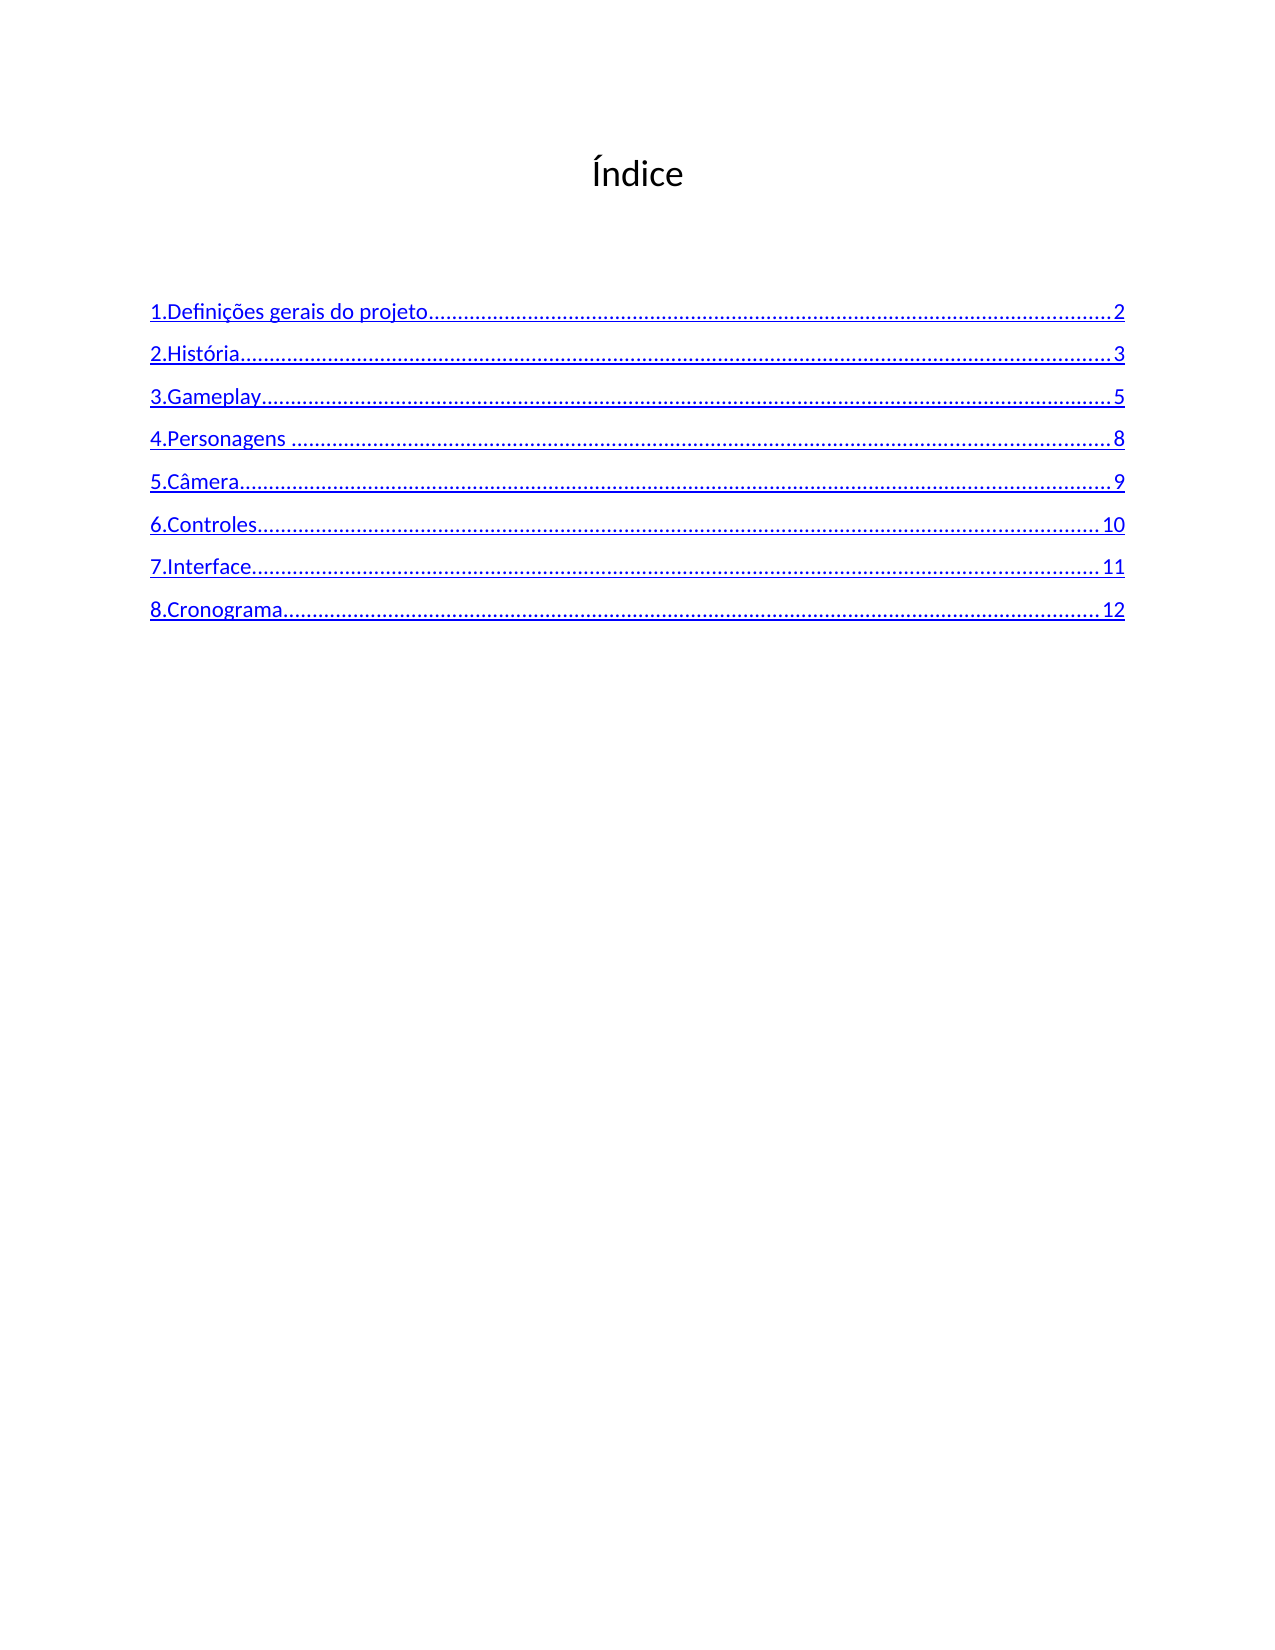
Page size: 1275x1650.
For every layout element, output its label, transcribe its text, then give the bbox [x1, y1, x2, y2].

text 7.Interface 11 [150, 552, 1125, 577]
text 4.Personagens 8 [150, 424, 1125, 449]
text 8.Cronograma 12 [150, 595, 1125, 619]
text 2.História 3 [150, 339, 1125, 363]
text 1.Definições gerais do projeto 2 [150, 297, 1125, 321]
text 5.Câmera 9 [150, 467, 1125, 491]
text Índice [150, 150, 1125, 196]
text 6.Controles 10 [150, 510, 1125, 534]
text 3.Gameplay 5 [150, 382, 1125, 406]
